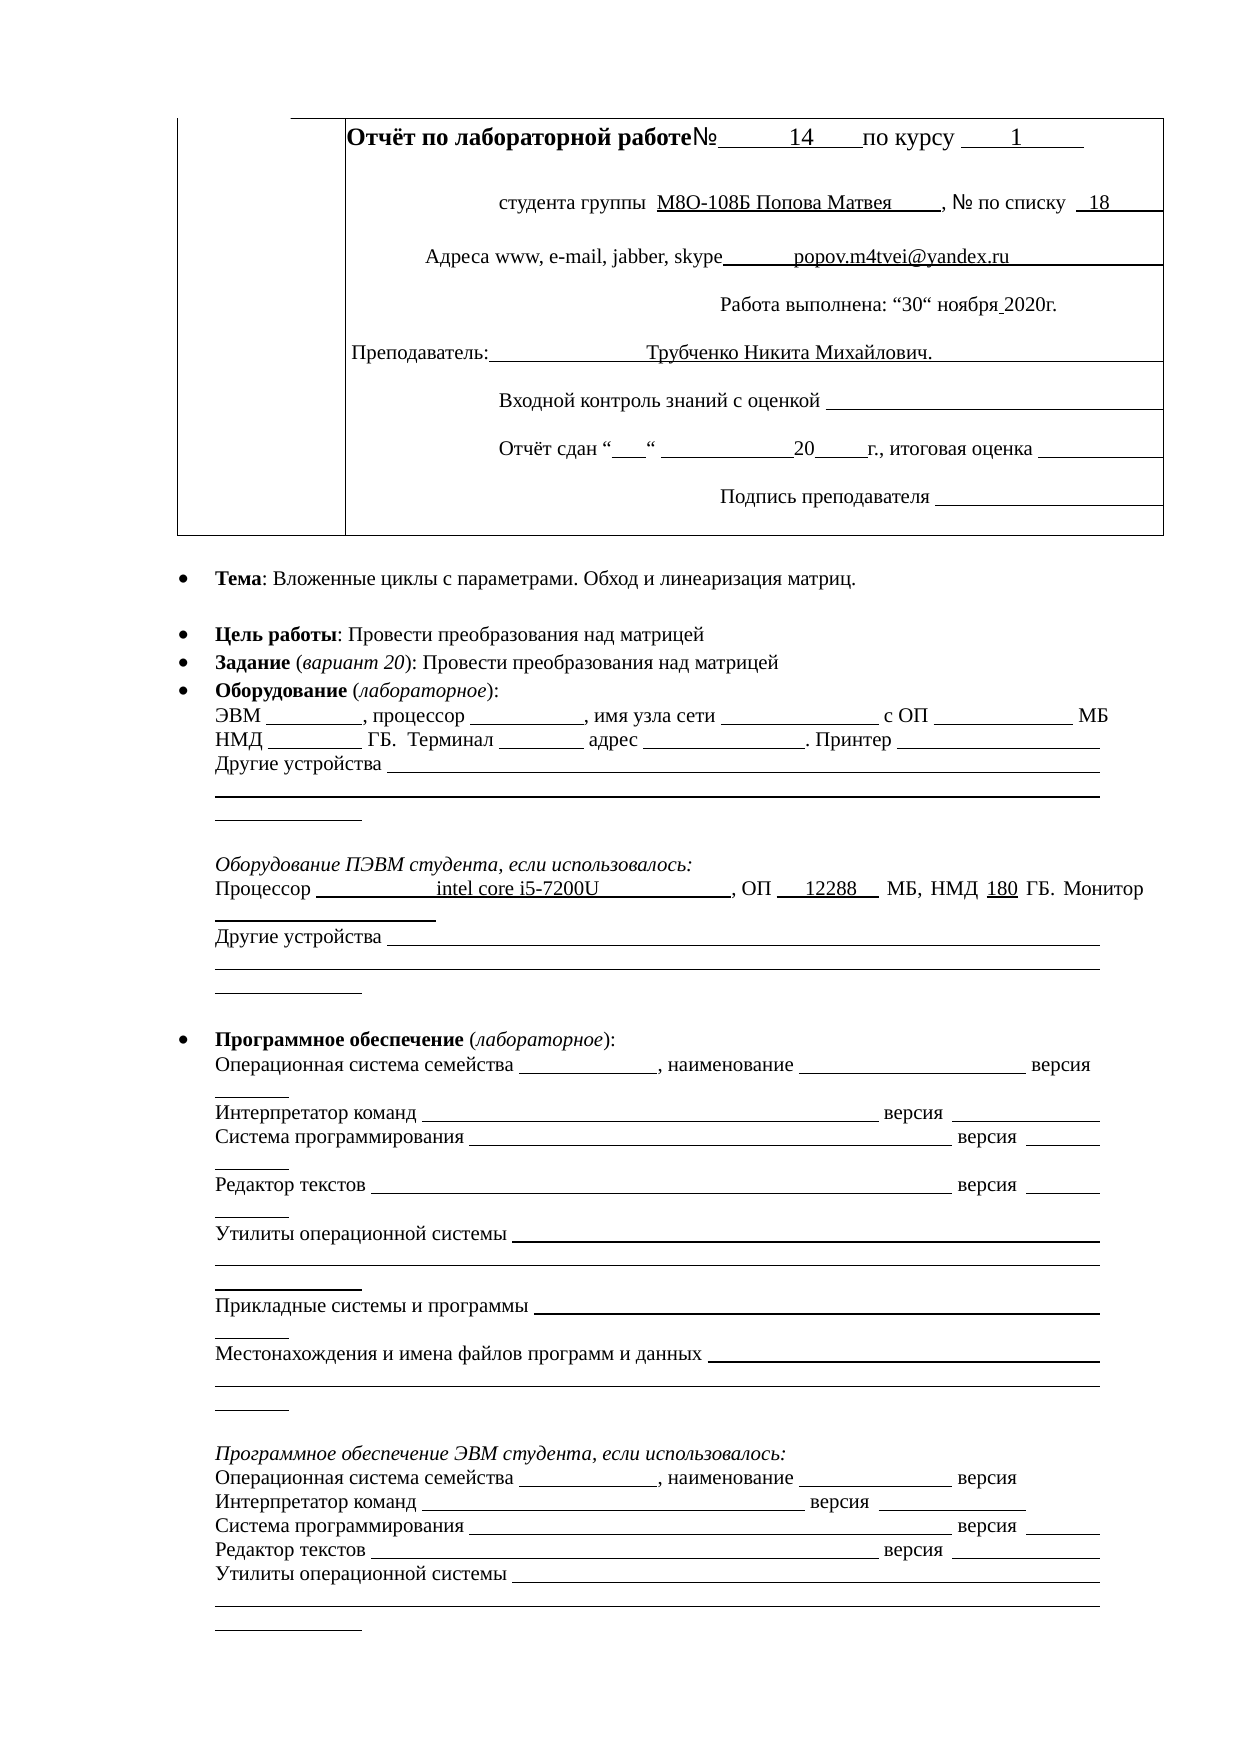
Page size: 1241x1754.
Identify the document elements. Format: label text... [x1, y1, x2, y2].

table_header [178, 119, 345, 534]
text Утилиты операционной системы [215, 1220, 1152, 1293]
text Редактор текстов версия [215, 1172, 1152, 1220]
text Прикладные системы и программы [215, 1293, 1152, 1341]
text Система программирования версия [215, 1124, 1152, 1172]
list Оборудование (лабораторное): [177, 675, 1152, 703]
list Тема: Вложенные циклы с параметрами. Обход и линеаризация матриц. [177, 563, 1152, 591]
text Операционная система семейства , наименование версия [215, 1052, 1152, 1100]
text Местонахождения и имена файлов программ и данных [215, 1341, 1152, 1413]
text Программное обеспечение ЭВМ студента, если использовалось: [215, 1441, 1152, 1465]
text Процессор intel core i5-7200U , ОП 12288 МБ, НМД 180 ГБ. Монитор [215, 876, 1152, 924]
list Программное обеспечение (лабораторное): [177, 1024, 1152, 1052]
text Другие устройства [215, 924, 1152, 996]
text Интерпретатор команд версия [215, 1100, 1152, 1124]
text Другие устройства [215, 751, 1152, 823]
list Цель работы: Провести преобразования над матрицей [177, 619, 1152, 647]
text Система программирования версия [215, 1513, 1152, 1537]
text ЭВМ , процессор , имя узла сети с ОП МБ [215, 703, 1152, 727]
table_header Отчёт по лабораторной работе№ 14 по курсу 1 ­ студента группы М8О-108Б Попова Матвея , № по списку 18 Адреса www, e-mail, jabber, skype popov.m4tvei@yandex.ru Работа выполнена: “30“ ноября 2020г. Преподаватель: Трубченко Никита Михайлович. Входной контроль знаний с оценкой Отчёт сдан “ “ 20 г., итоговая оценка Подпись преподавателя [346, 119, 1163, 534]
text Интерпретатор команд версия [215, 1489, 1152, 1513]
text НМД ГБ. Терминал адрес . Принтер [215, 727, 1152, 751]
text Операционная система семейства , наименование версия [215, 1465, 1152, 1489]
text Редактор текстов версия [215, 1537, 1152, 1561]
text Оборудование ПЭВМ студента, если использовалось: [215, 852, 1152, 876]
list Задание (вариант 20): Провести преобразования над матрицей [177, 647, 1152, 675]
text Утилиты операционной системы [215, 1561, 1152, 1633]
